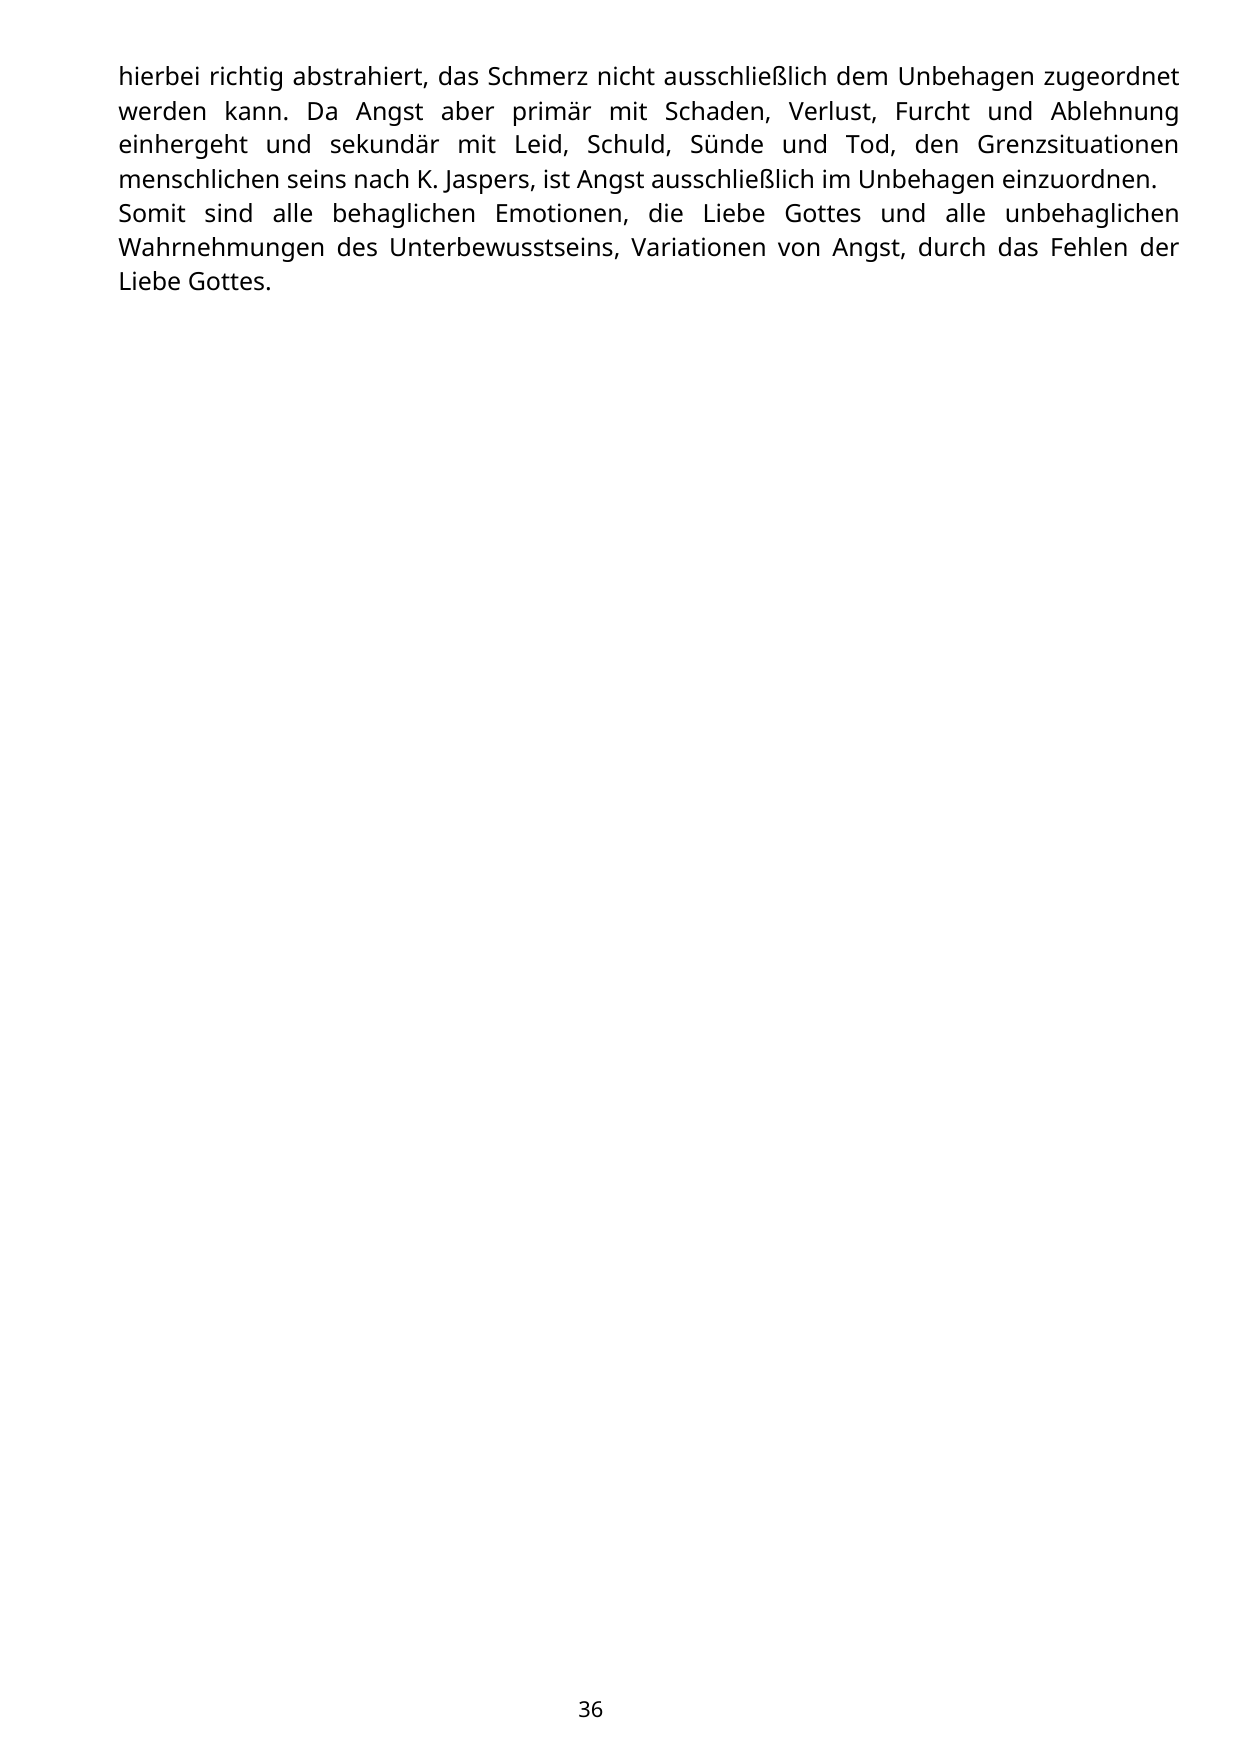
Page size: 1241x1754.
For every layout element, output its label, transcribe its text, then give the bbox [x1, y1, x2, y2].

text Somit sind alle behaglichen Emotionen, die Liebe Gottes und alle unbehaglichen Wahrnehmungen des Unterbewusstseins, Variationen von Angst, durch das Fehlen der Liebe Gottes. [118, 195, 1181, 297]
text hierbei richtig abstrahiert, das Schmerz nicht ausschließlich dem Unbehagen zugeordnet werden kann. Da Angst aber primär mit Schaden, Verlust, Furcht und Ablehnung einhergeht und sekundär mit Leid, Schuld, Sünde und Tod, den Grenzsituationen menschlichen seins nach K. Jaspers, ist Angst ausschließlich im Unbehagen einzuordnen. [118, 59, 1181, 195]
